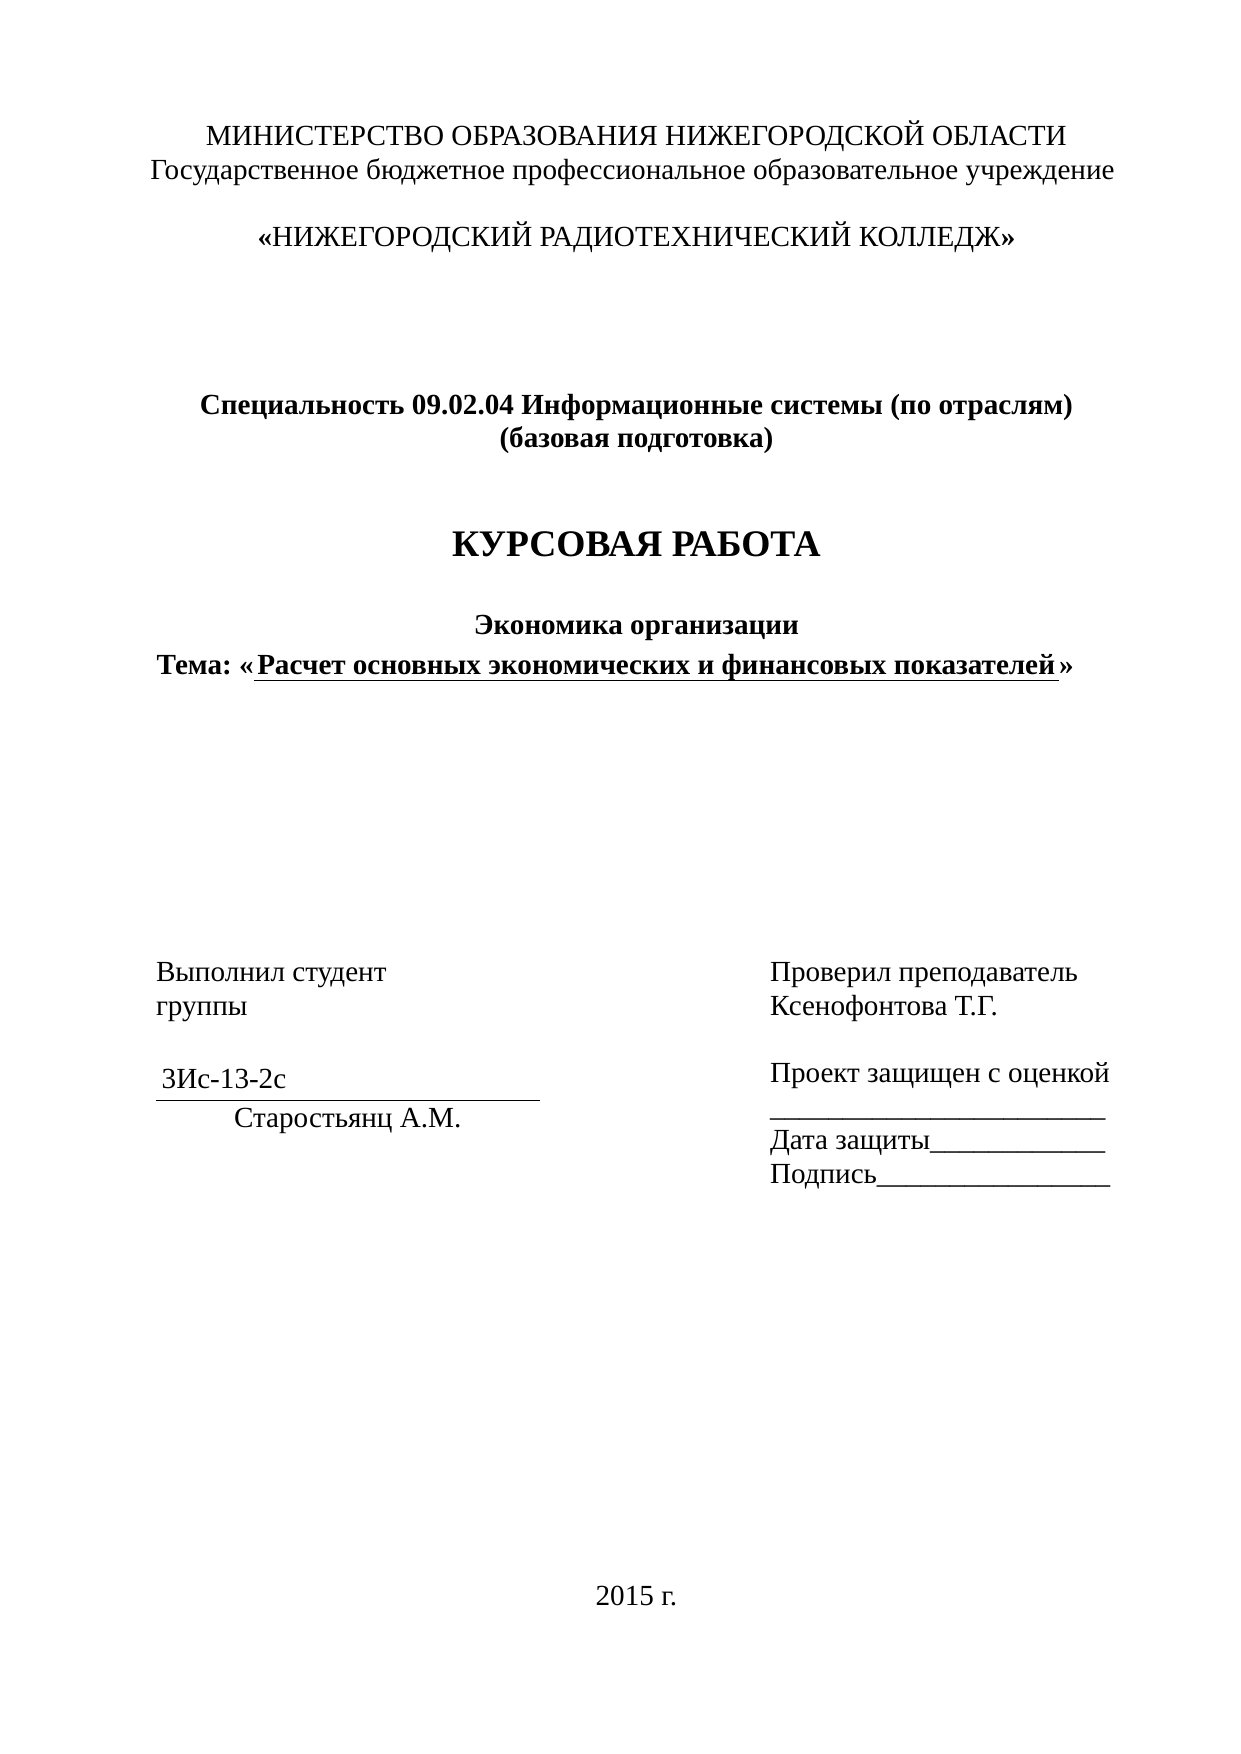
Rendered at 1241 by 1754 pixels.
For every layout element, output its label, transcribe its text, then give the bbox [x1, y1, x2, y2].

text Специальность 09.02.04 Информационные системы (по отраслям) [150, 387, 1122, 420]
table_header Тема: « [150, 641, 253, 680]
text МИНИСТЕРСТВО ОБРАЗОВАНИЯ НИЖЕГОРОДСКОЙ ОБЛАСТИ [150, 118, 1122, 152]
text (базовая подготовка) [150, 420, 1122, 454]
table_header 3Ис-13-2с [156, 1055, 539, 1100]
text КУРСОВАЯ РАБОТА [150, 521, 1122, 564]
table_header Выполнил студент группы Старостьянц А.М. [150, 949, 545, 1195]
table_header Проверил преподаватель Ксенофонтова Т.Г. Проект защищен с оценкой _______________________ Дата защиты____________ Подпись________________ [764, 949, 1155, 1195]
text Государственное бюджетное профессиональное образовательное учреждение [150, 152, 1122, 186]
table_header Расчет основных экономических и финансовых показателей [254, 641, 1059, 680]
table_header [545, 949, 764, 1195]
text 2015 г. [150, 1578, 1122, 1612]
table_header » [1059, 641, 1122, 680]
text Экономика организации [150, 607, 1122, 641]
text «НИЖЕГОРОДСКИЙ РАДИОТЕХНИЧЕСКИЙ КОЛЛЕДЖ» [150, 219, 1122, 253]
